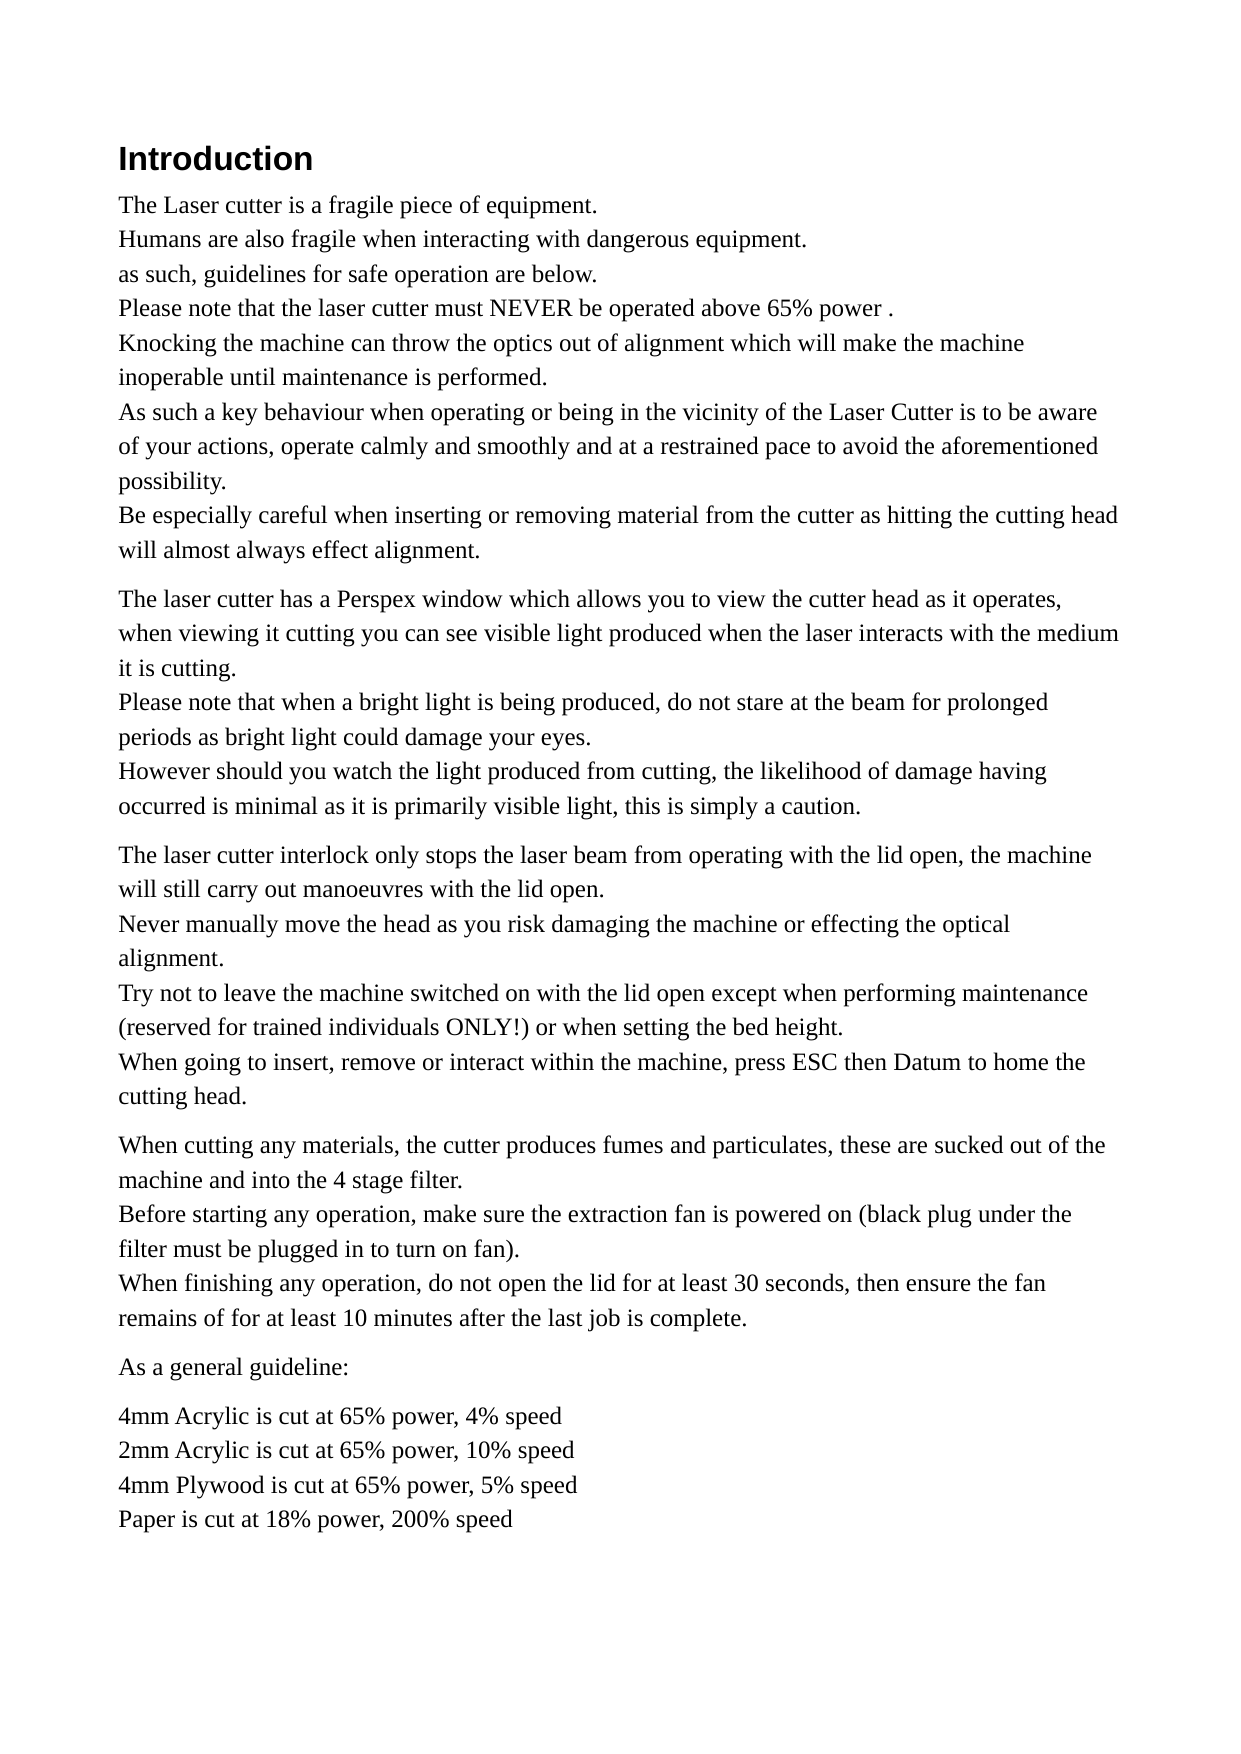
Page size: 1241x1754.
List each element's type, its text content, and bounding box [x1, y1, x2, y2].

text The laser cutter interlock only stops the laser beam from operating with the lid open, the machine will still carry out manoeuvres with the lid open. Never manually move the head as you risk damaging the machine or effecting the optical alignment. Try not to leave the machine switched on with the lid open except when performing maintenance (reserved for trained individuals ONLY!) or when setting the bed height. When going to insert, remove or interact within the machine, press ESC then Datum to home the cutting head. [118, 840, 1122, 1110]
text The laser cutter has a Perspex window which allows you to view the cutter head as it operates, when viewing it cutting you can see visible light produced when the laser interacts with the medium it is cutting. Please note that when a bright light is being produced, do not stare at the beam for prolonged periods as bright light could damage your eyes. However should you watch the light produced from cutting, the likelihood of damage having occurred is minimal as it is primarily visible light, this is simply a caution. [118, 584, 1122, 819]
text 4mm Acrylic is cut at 65% power, 4% speed 2mm Acrylic is cut at 65% power, 10% speed 4mm Plywood is cut at 65% power, 5% speed Paper is cut at 18% power, 200% speed [118, 1401, 1122, 1533]
text The Laser cutter is a fragile piece of equipment. Humans are also fragile when interacting with dangerous equipment. as such, guidelines for safe operation are below. Please note that the laser cutter must NEVER be operated above 65% power . Knocking the machine can throw the optics out of alignment which will make the machine inoperable until maintenance is performed. As such a key behaviour when operating or being in the vicinity of the Laser Cutter is to be aware of your actions, operate calmly and smoothly and at a restrained pace to avoid the aforementioned possibility. Be especially careful when inserting or removing material from the cutter as hitting the cutting head will almost always effect alignment. [118, 190, 1122, 564]
text As a general guideline: [118, 1352, 1122, 1381]
text When cutting any materials, the cutter produces fumes and particulates, these are sucked out of the machine and into the 4 stage filter. Before starting any operation, make sure the extraction fan is powered on (black plug under the filter must be plugged in to turn on fan). When finishing any operation, do not open the lid for at least 30 seconds, then ensure the fan remains of for at least 10 minutes after the last job is complete. [118, 1130, 1122, 1331]
subtitle Introduction [118, 139, 1122, 178]
